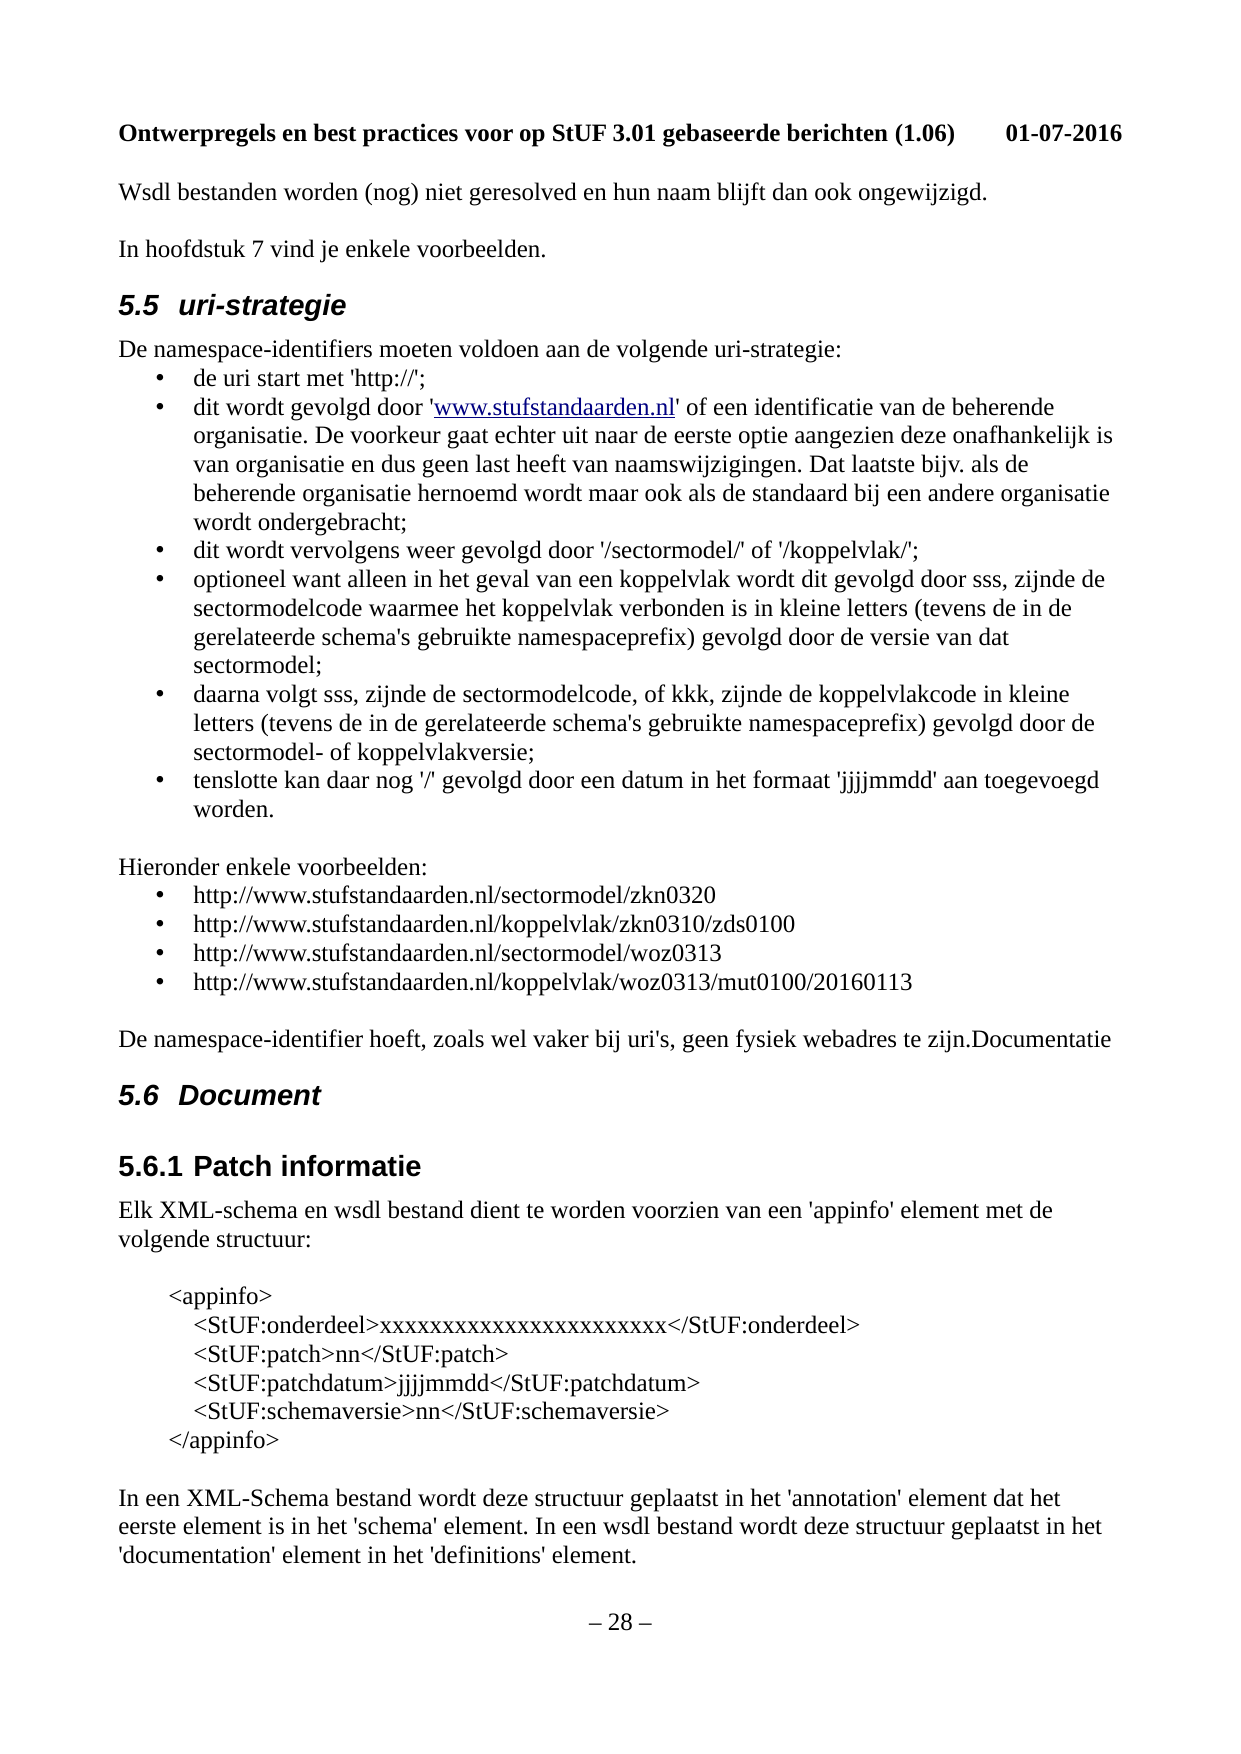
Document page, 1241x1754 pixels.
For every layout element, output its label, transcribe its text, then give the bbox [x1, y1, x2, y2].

list http://www.stufstandaarden.nl/koppelvlak/woz0313/mut0100/20160113 [156, 967, 1122, 996]
list dit wordt vervolgens weer gevolgd door '/sectormodel/' of '/koppelvlak/'; [156, 536, 1122, 564]
text <StUF:onderdeel>xxxxxxxxxxxxxxxxxxxxxxx</StUF:onderdeel> [118, 1310, 1122, 1339]
list daarna volgt sss, zijnde de sectormodelcode, of kkk, zijnde de koppelvlakcode in kleine letters (tevens de in de gerelateerde schema's gebruikte namespaceprefix) gevolgd door de sectormodel- of koppelvlakversie; [156, 679, 1122, 766]
list optioneel want alleen in het geval van een koppelvlak wordt dit gevolgd door sss, zijnde de sectormodelcode waarmee het koppelvlak verbonden is in kleine letters (tevens de in de gerelateerde schema's gebruikte namespaceprefix) gevolgd door de versie van dat sectormodel; [156, 564, 1122, 679]
list de uri start met 'http://'; [156, 363, 1122, 392]
text </appinfo> [118, 1425, 1122, 1454]
text Elk XML-schema en wsdl bestand dient te worden voorzien van een 'appinfo' element met de volgende structuur: [118, 1195, 1122, 1253]
list http://www.stufstandaarden.nl/koppelvlak/zkn0310/zds0100 [156, 909, 1122, 938]
text In hoofdstuk 7 vind je enkele voorbeelden. [118, 234, 1122, 263]
text De namespace-identifier hoeft, zoals wel vaker bij uri's, geen fysiek webadres te zijn.Documentatie [118, 996, 1122, 1053]
subtitle Document [118, 1078, 1122, 1112]
subtitle uri-strategie [118, 288, 1122, 322]
list http://www.stufstandaarden.nl/sectormodel/zkn0320 [156, 881, 1122, 909]
text Wsdl bestanden worden (nog) niet geresolved en hun naam blijft dan ook ongewijzigd. [118, 177, 1122, 206]
subtitle Patch informatie [118, 1149, 1122, 1183]
text <StUF:schemaversie>nn</StUF:schemaversie> [118, 1396, 1122, 1425]
text <appinfo> [118, 1281, 1122, 1310]
text De namespace-identifiers moeten voldoen aan de volgende uri-strategie: [118, 334, 1122, 363]
list tenslotte kan daar nog '/' gevolgd door een datum in het formaat 'jjjjmmdd' aan toegevoegd worden. [156, 766, 1122, 823]
list dit wordt gevolgd door 'www.stufstandaarden.nl' of een identificatie van de beherende organisatie. De voorkeur gaat echter uit naar de eerste optie aangezien deze onafhankelijk is van organisatie en dus geen last heeft van naamswijzigingen. Dat laatste bijv. als de beherende organisatie hernoemd wordt maar ook als de standaard bij een andere organisatie wordt ondergebracht; [156, 392, 1122, 536]
text <StUF:patchdatum>jjjjmmdd</StUF:patchdatum> [118, 1368, 1122, 1396]
text <StUF:patch>nn</StUF:patch> [118, 1339, 1122, 1368]
text In een XML-Schema bestand wordt deze structuur geplaatst in het 'annotation' element dat het eerste element is in het 'schema' element. In een wsdl bestand wordt deze structuur geplaatst in het 'documentation' element in het 'definitions' element. [118, 1483, 1122, 1569]
list http://www.stufstandaarden.nl/sectormodel/woz0313 [156, 938, 1122, 967]
text Hieronder enkele voorbeelden: [118, 852, 1122, 881]
